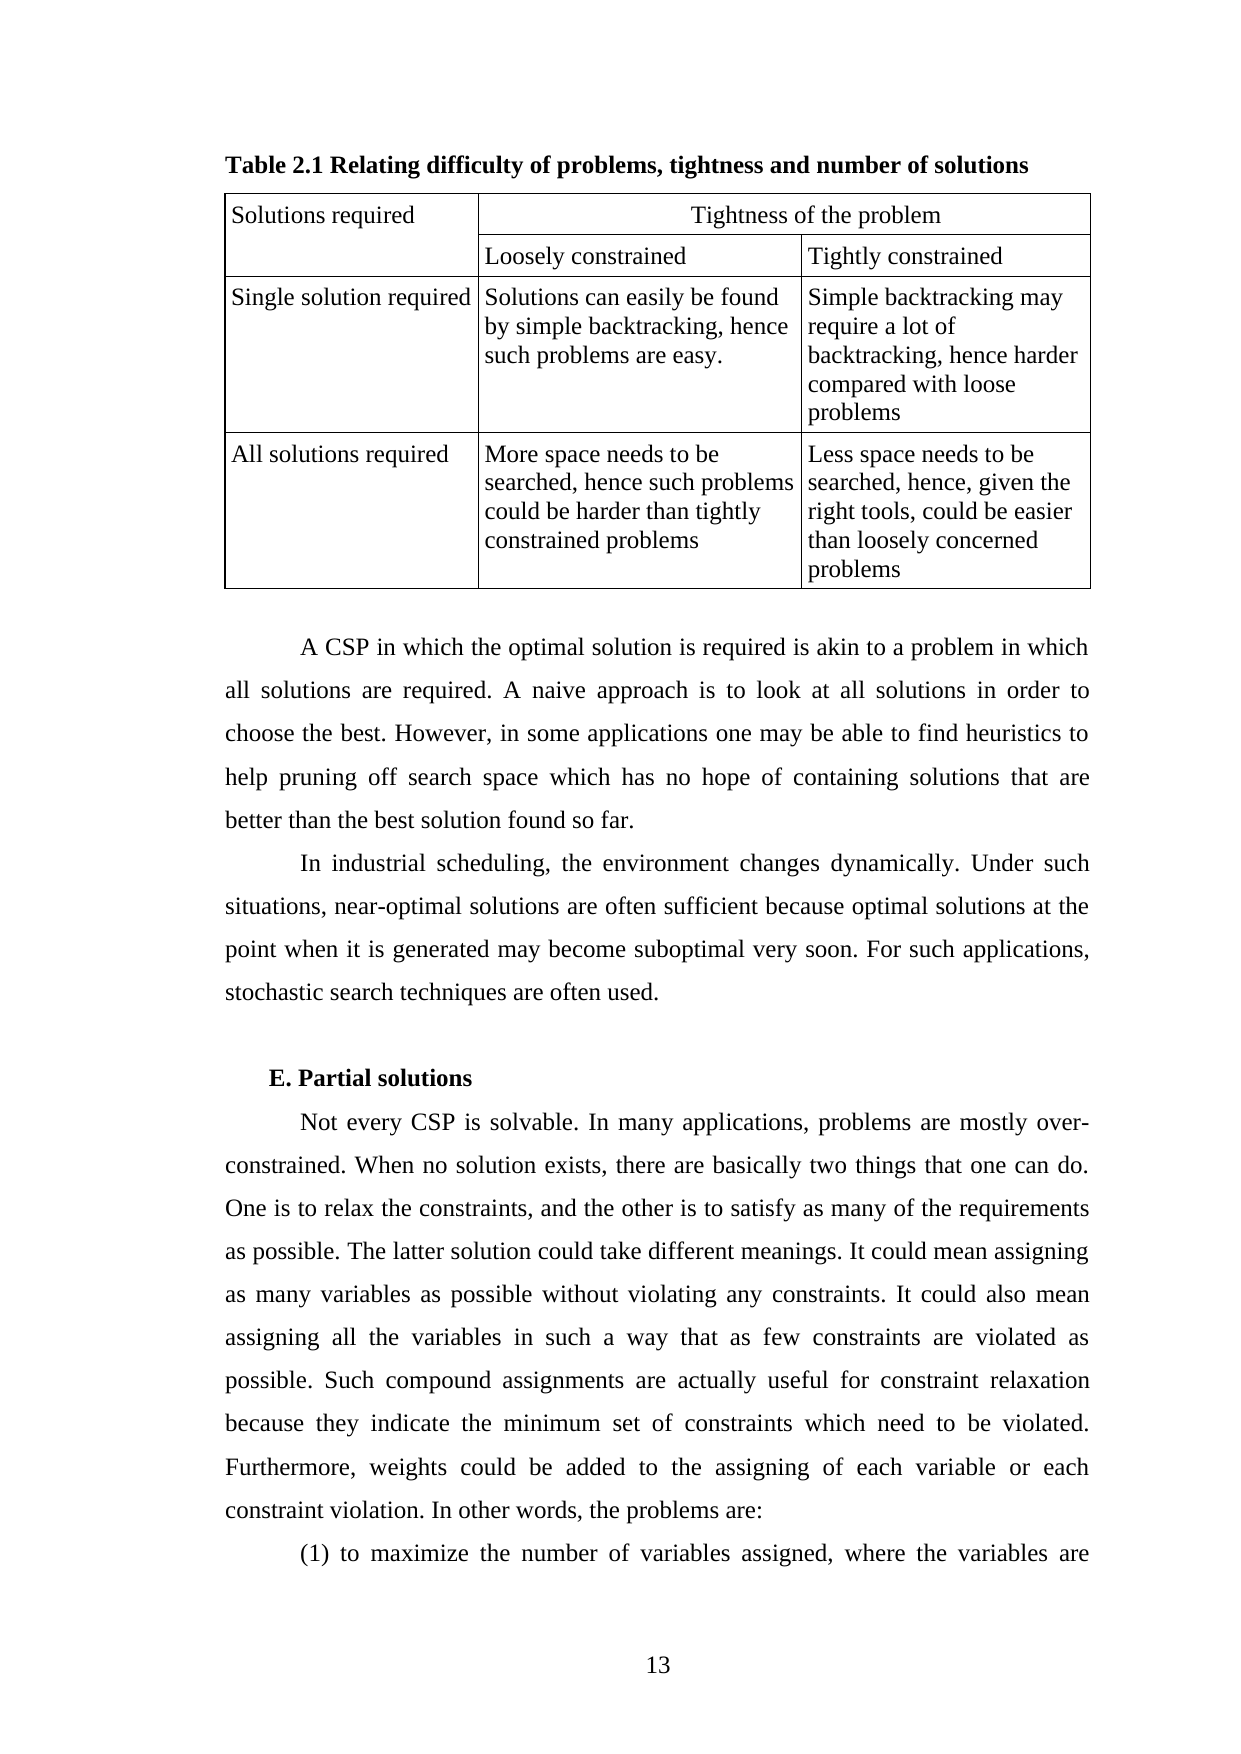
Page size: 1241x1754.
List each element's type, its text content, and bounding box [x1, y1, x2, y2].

text A CSP in which the optimal solution is required is akin to a problem in which all solutions are required. A naive approach is to look at all solutions in order to choose the best. However, in some applications one may be able to find heuristics to help pruning off search space which has no hope of containing solutions that are better than the best solution found so far. [225, 632, 1091, 833]
text (1) to maximize the number of variables assigned, where the variables are [225, 1538, 1091, 1567]
table_cell Simple backtracking may require a lot of backtracking, hence harder compared with loose problems [802, 277, 1090, 432]
table_cell Tightly constrained [802, 235, 1090, 276]
table_cell All solutions required [226, 433, 478, 588]
table_header Tightness of the problem [479, 194, 1090, 234]
table_header Solutions required [226, 194, 478, 276]
table_cell Solutions can easily be found by simple backtracking, hence such problems are easy. [479, 277, 801, 432]
table_cell Loosely constrained [479, 235, 801, 276]
text Not every CSP is solvable. In many applications, problems are mostly over-constrained. When no solution exists, there are basically two things that one can do. One is to relax the constraints, and the other is to satisfy as many of the requirements as possible. The latter solution could take different meanings. It could mean assigning as many variables as possible without violating any constraints. It could also mean assigning all the variables in such a way that as few constraints are violated as possible. Such compound assignments are actually useful for constraint relaxation because they indicate the minimum set of constraints which need to be violated. Furthermore, weights could be added to the assigning of each variable or each constraint violation. In other words, the problems are: [225, 1107, 1091, 1523]
text Table 2.1 Relating difficulty of problems, tightness and number of solutions [225, 150, 1091, 179]
text In industrial scheduling, the environment changes dynamically. Under such situations, near-optimal solutions are often sufficient because optimal solutions at the point when it is generated may become suboptimal very soon. For such applications, stochastic search techniques are often used. [225, 848, 1091, 1006]
table_cell More space needs to be searched, hence such problems could be harder than tightly constrained problems [479, 433, 801, 588]
text E. Partial solutions [225, 1063, 1091, 1092]
table_cell Single solution required [226, 277, 478, 432]
table_cell Less space needs to be searched, hence, given the right tools, could be easier than loosely concerned problems [802, 433, 1090, 588]
